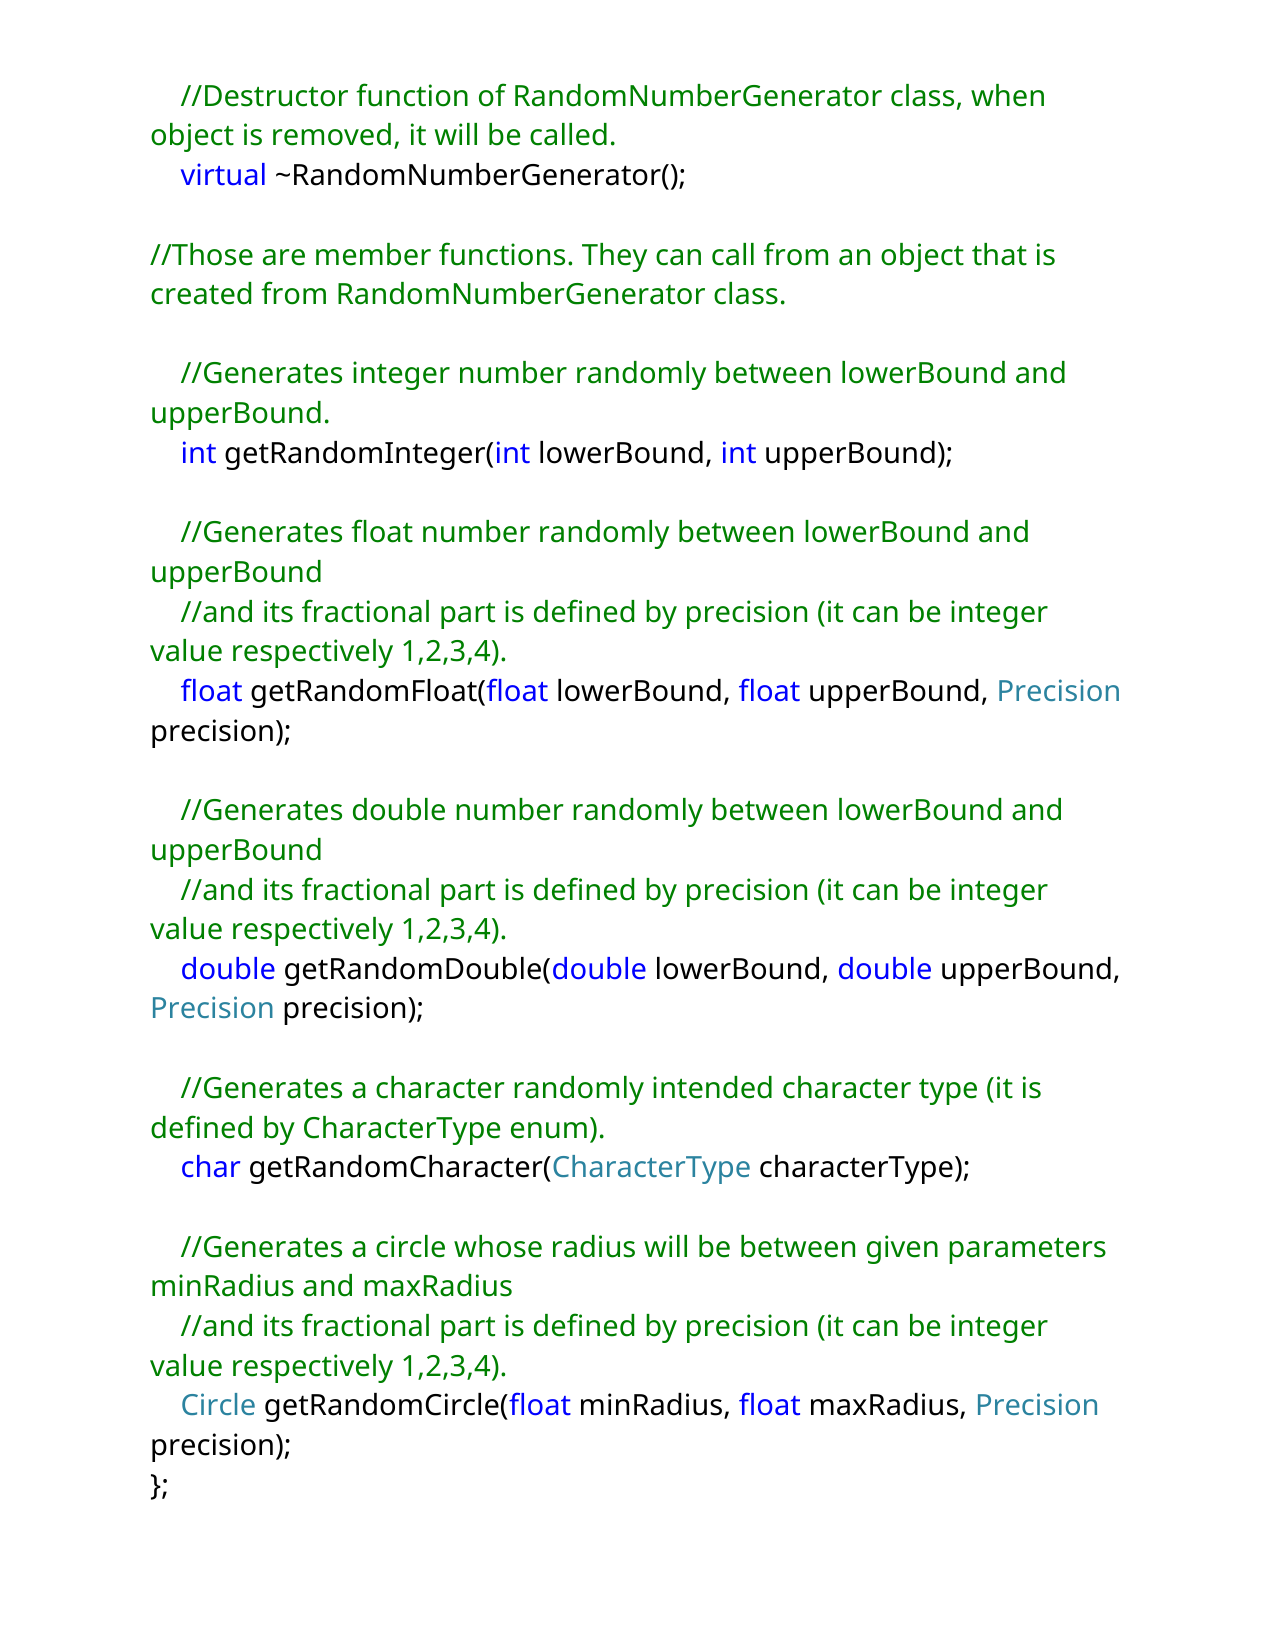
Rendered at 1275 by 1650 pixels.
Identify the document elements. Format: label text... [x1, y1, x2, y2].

text //Generates double number randomly between lowerBound and upperBound [150, 789, 1125, 869]
text int getRandomInteger(int lowerBound, int upperBound); [150, 432, 1125, 472]
text }; [150, 1464, 1125, 1504]
text float getRandomFloat(float lowerBound, float upperBound, Precision precision); [150, 670, 1125, 750]
text double getRandomDouble(double lowerBound, double upperBound, Precision precision); [150, 948, 1125, 1027]
text Circle getRandomCircle(float minRadius, float maxRadius, Precision precision); [150, 1385, 1125, 1464]
text //Generates float number randomly between lowerBound and upperBound [150, 512, 1125, 591]
text //and its fractional part is defined by precision (it can be integer value respectively 1,2,3,4). [150, 1305, 1125, 1385]
text //Generates a character randomly intended character type (it is defined by CharacterType enum). [150, 1067, 1125, 1147]
text //and its fractional part is defined by precision (it can be integer value respectively 1,2,3,4). [150, 591, 1125, 670]
text //and its fractional part is defined by precision (it can be integer value respectively 1,2,3,4). [150, 869, 1125, 948]
text virtual ~RandomNumberGenerator(); [150, 154, 1125, 194]
text //Generates a circle whose radius will be between given parameters minRadius and maxRadius [150, 1226, 1125, 1305]
text char getRandomCharacter(CharacterType characterType); [150, 1147, 1125, 1186]
text //Generates integer number randomly between lowerBound and upperBound. [150, 353, 1125, 432]
text //Those are member functions. They can call from an object that is created from RandomNumberGenerator class. [150, 234, 1125, 313]
text //Destructor function of RandomNumberGenerator class, when object is removed, it will be called. [150, 75, 1125, 154]
